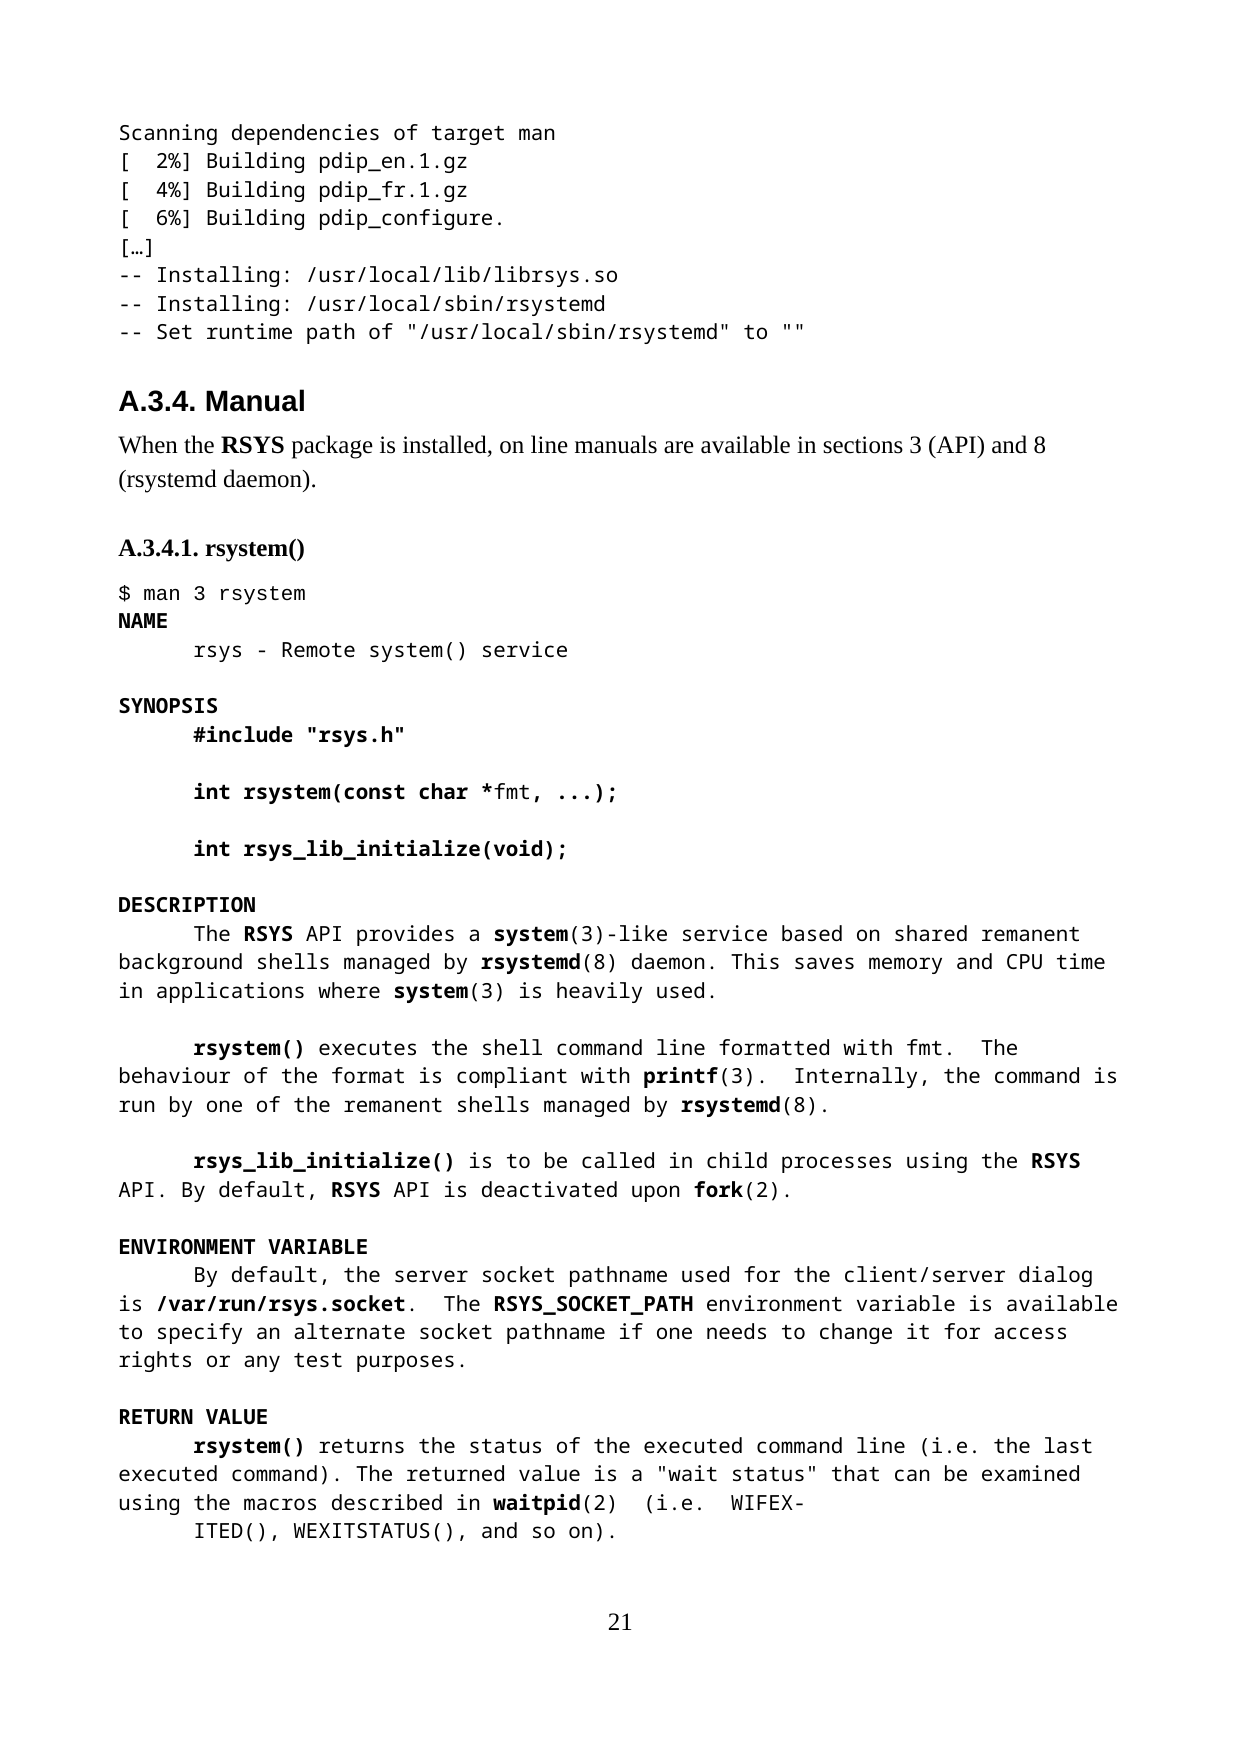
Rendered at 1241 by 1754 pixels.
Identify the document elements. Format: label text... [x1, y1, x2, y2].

text $ man 3 rsystem [118, 583, 1122, 606]
text Scanning dependencies of target man [ 2%] Building pdip_en.1.gz [ 4%] Building pdip_fr.1.gz [ 6%] Building pdip_configure. […] [118, 118, 1122, 260]
text When the RSYS package is installed, on line manuals are available in sections 3 (API) and 8 (rsystemd daemon). A.3.4.1. rsystem() [118, 430, 1122, 562]
text NAME rsys - Remote system() service SYNOPSIS #include "rsys.h" int rsystem(const char *fmt, ...); int rsys_lib_initialize(void); DESCRIPTION The RSYS API provides a system(3)-like service based on shared remanent background shells managed by rsystemd(8) daemon. This saves memory and CPU time in applications where system(3) is heavily used. rsystem() executes the shell command line formatted with fmt. The behaviour of the format is compliant with printf(3). Internally, the command is run by one of the remanent shells managed by rsystemd(8). rsys_lib_initialize() is to be called in child processes using the RSYS API. By default, RSYS API is deactivated upon fork(2). ENVIRONMENT VARIABLE By default, the server socket pathname used for the client/server dialog is /var/run/rsys.socket. The RSYS_SOCKET_PATH environment variable is available to specify an alternate socket pathname if one needs to change it for access rights or any test purposes. RETURN VALUE rsystem() returns the status of the executed command line (i.e. the last executed command). The returned value is a "wait status" that can be examined using the macros described in waitpid(2) (i.e. WIFEX‐ ITED(), WEXITSTATUS(), and so on). [118, 606, 1122, 1573]
subtitle A.3.4. Manual [118, 384, 1122, 418]
text -- Installing: /usr/local/lib/librsys.so -- Installing: /usr/local/sbin/rsystemd -- Set runtime path of "/usr/local/sbin/rsystemd" to "" [118, 260, 1122, 369]
